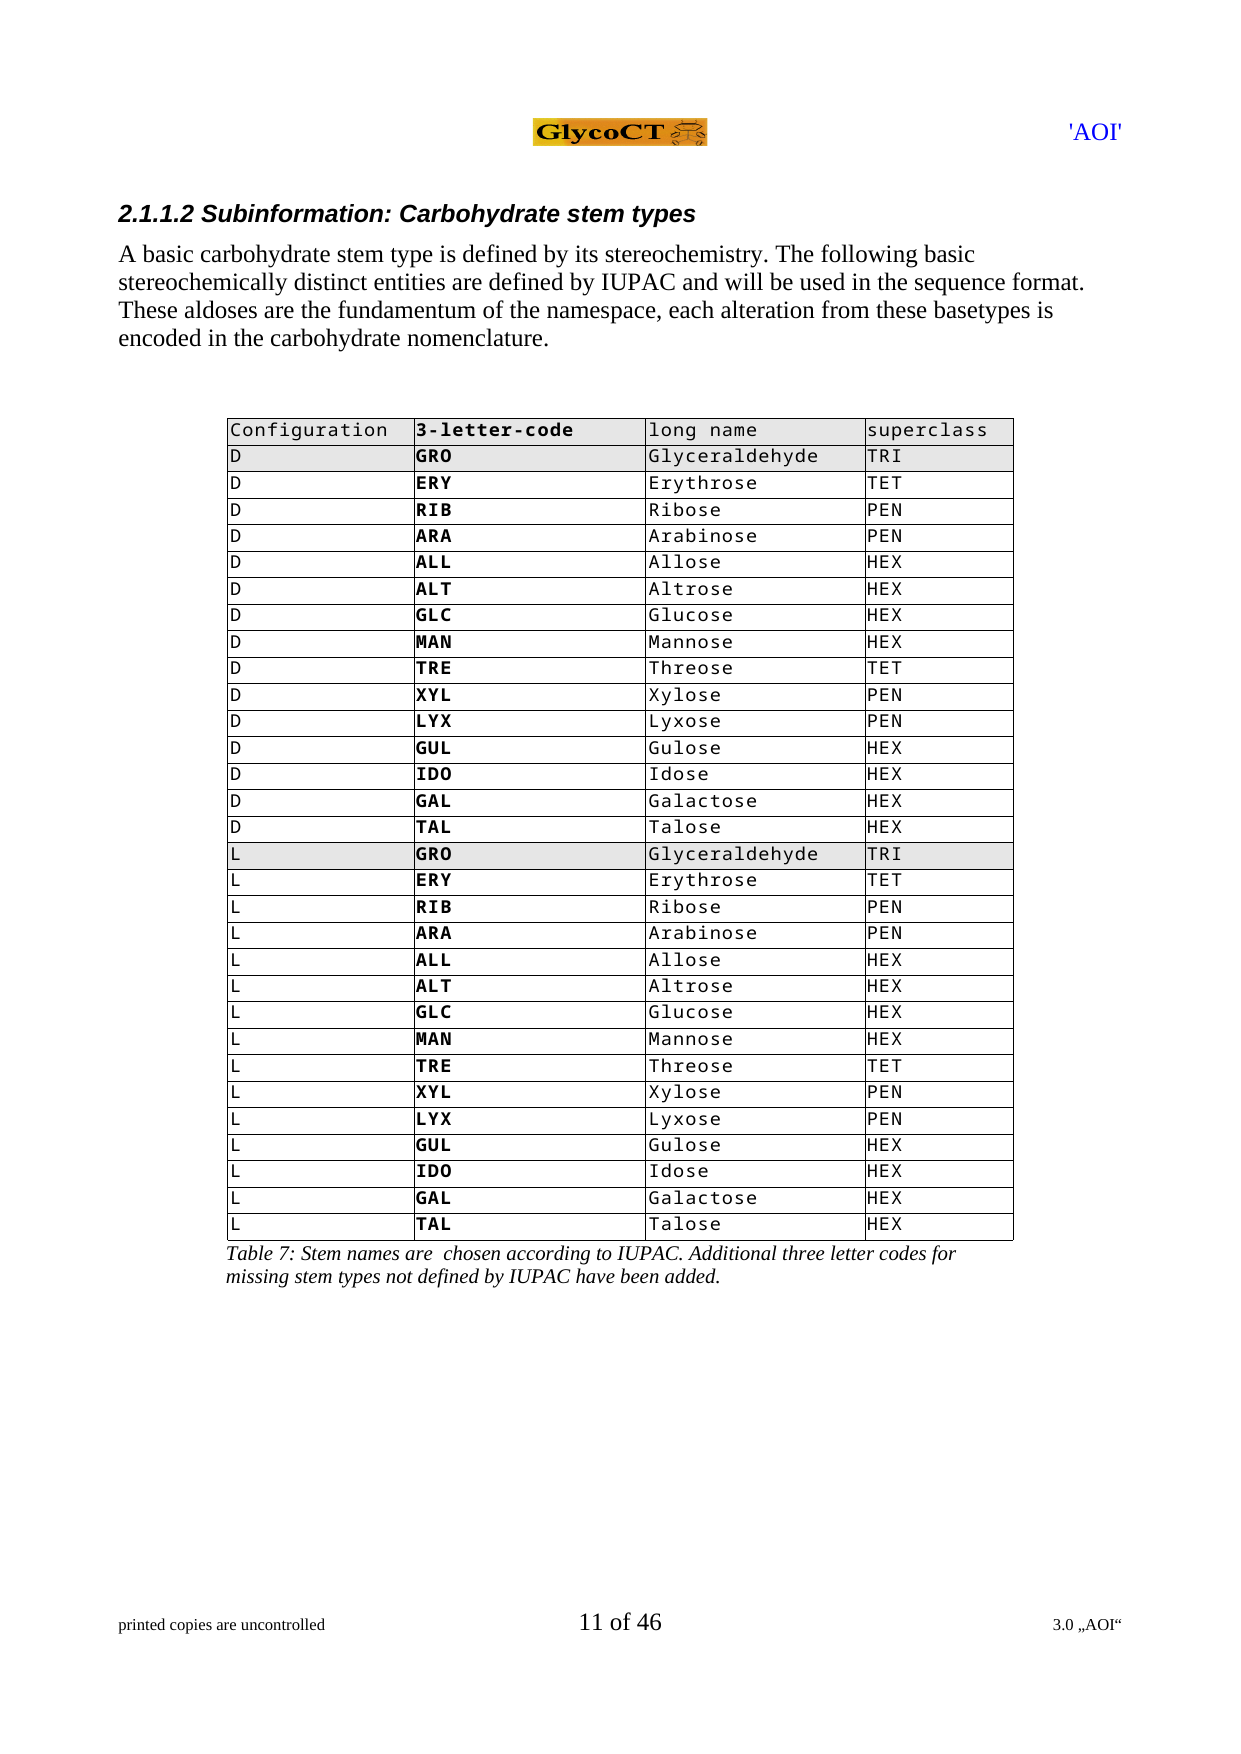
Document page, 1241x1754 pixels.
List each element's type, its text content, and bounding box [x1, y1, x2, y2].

text Table 7: Stem names are chosen according to IUPAC. Additional three letter codes for missing stem types not defined by IUPAC have been added. [226, 417, 1015, 1288]
subtitle 2.1.1.2 Subinformation: Carbohydrate stem types [118, 200, 1122, 228]
text A basic carbohydrate stem type is defined by its stereochemistry. The following basic stereochemically distinct entities are defined by IUPAC and will be used in the sequence format. These aldoses are the fundamentum of the namespace, each alteration from these basetypes is encoded in the carbohydrate nomenclature. [118, 241, 1122, 351]
picture [532, 118, 708, 146]
